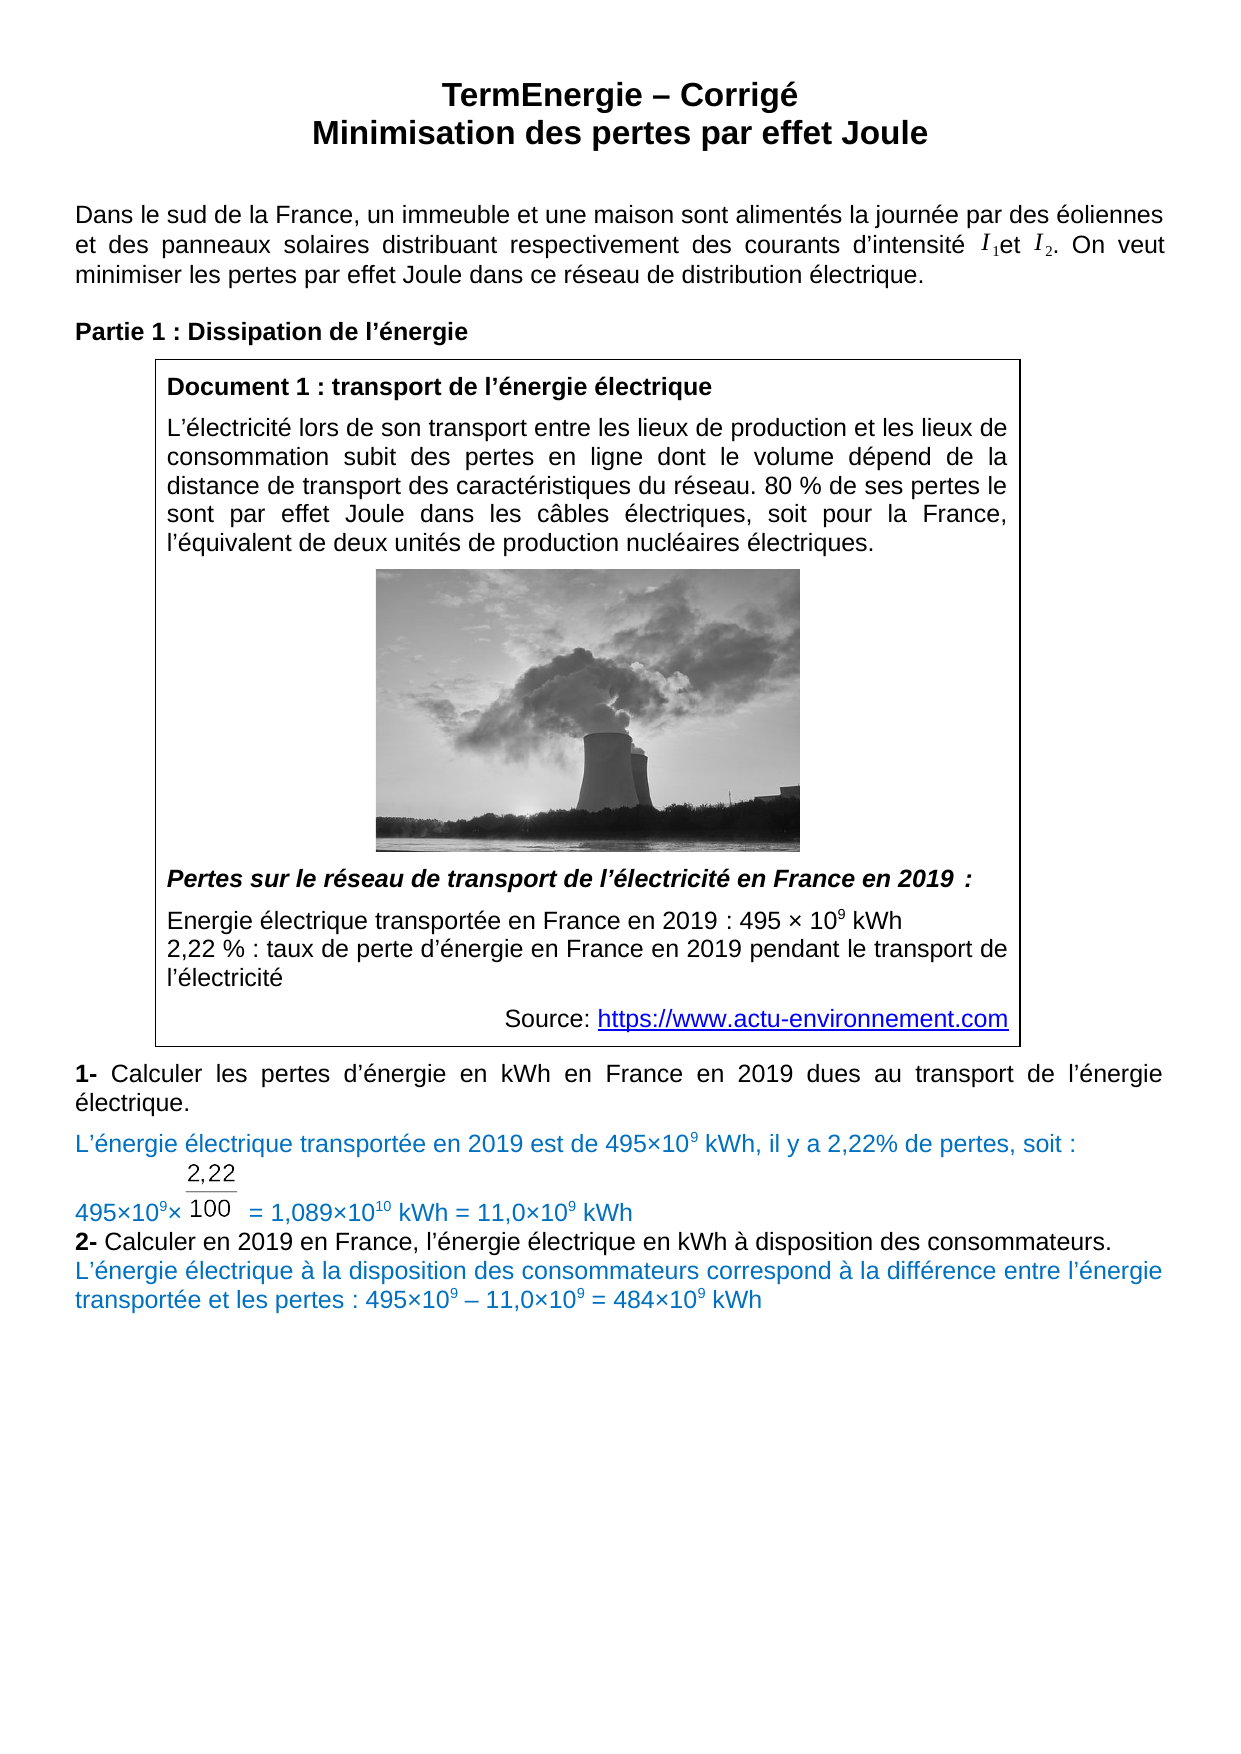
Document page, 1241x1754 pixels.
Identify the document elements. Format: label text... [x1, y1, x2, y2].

text 2- Calculer en 2019 en France, l’énergie électrique en kWh à disposition des consommateurs. [75, 1227, 1165, 1256]
text L’énergie électrique à la disposition des consommateurs correspond à la différence entre l’énergie transportée et les pertes : 495×109 – 11,0×109 = 484×109 kWh [75, 1256, 1165, 1313]
subtitle TermEnergie – Corrigé [75, 75, 1165, 113]
table_header Document 1 : transport de l’énergie électrique L’électricité lors de son transport entre les lieux de production et les lieux de consommation subit des pertes en ligne dont le volume dépend de la distance de transport des caractéristiques du réseau. 80 % de ses pertes le sont par effet Joule dans les câbles électriques, soit pour la France, l’équivalent de deux unités de production nucléaires électriques. Pertes sur le réseau de transport de l’électricité en France en 2019 : Energie électrique transportée en France en 2019 : 495 × 109 kWh 2,22 % : taux de perte d’énergie en France en 2019 pendant le transport de l’électricité Source: https://www.actu-environnement.com [156, 360, 1019, 1046]
text Dans le sud de la France, un immeuble et une maison sont alimentés la journée par des éoliennes et des panneaux solaires distribuant respectivement des courants d’intensité et . On veut minimiser les pertes par effet Joule dans ce réseau de distribution électrique. [75, 199, 1165, 288]
text L’énergie électrique transportée en 2019 est de 495×109 kWh, il y a 2,22% de pertes, soit : [75, 1129, 1165, 1158]
text Partie 1 : Dissipation de l’énergie [75, 317, 1165, 346]
text 495×109× = 1,089×1010 kWh = 11,0×109 kWh [75, 1158, 1165, 1227]
text 1- Calculer les pertes d’énergie en kWh en France en 2019 dues au transport de l’énergie électrique. [75, 1059, 1165, 1117]
subtitle Minimisation des pertes par effet Joule [75, 113, 1165, 152]
